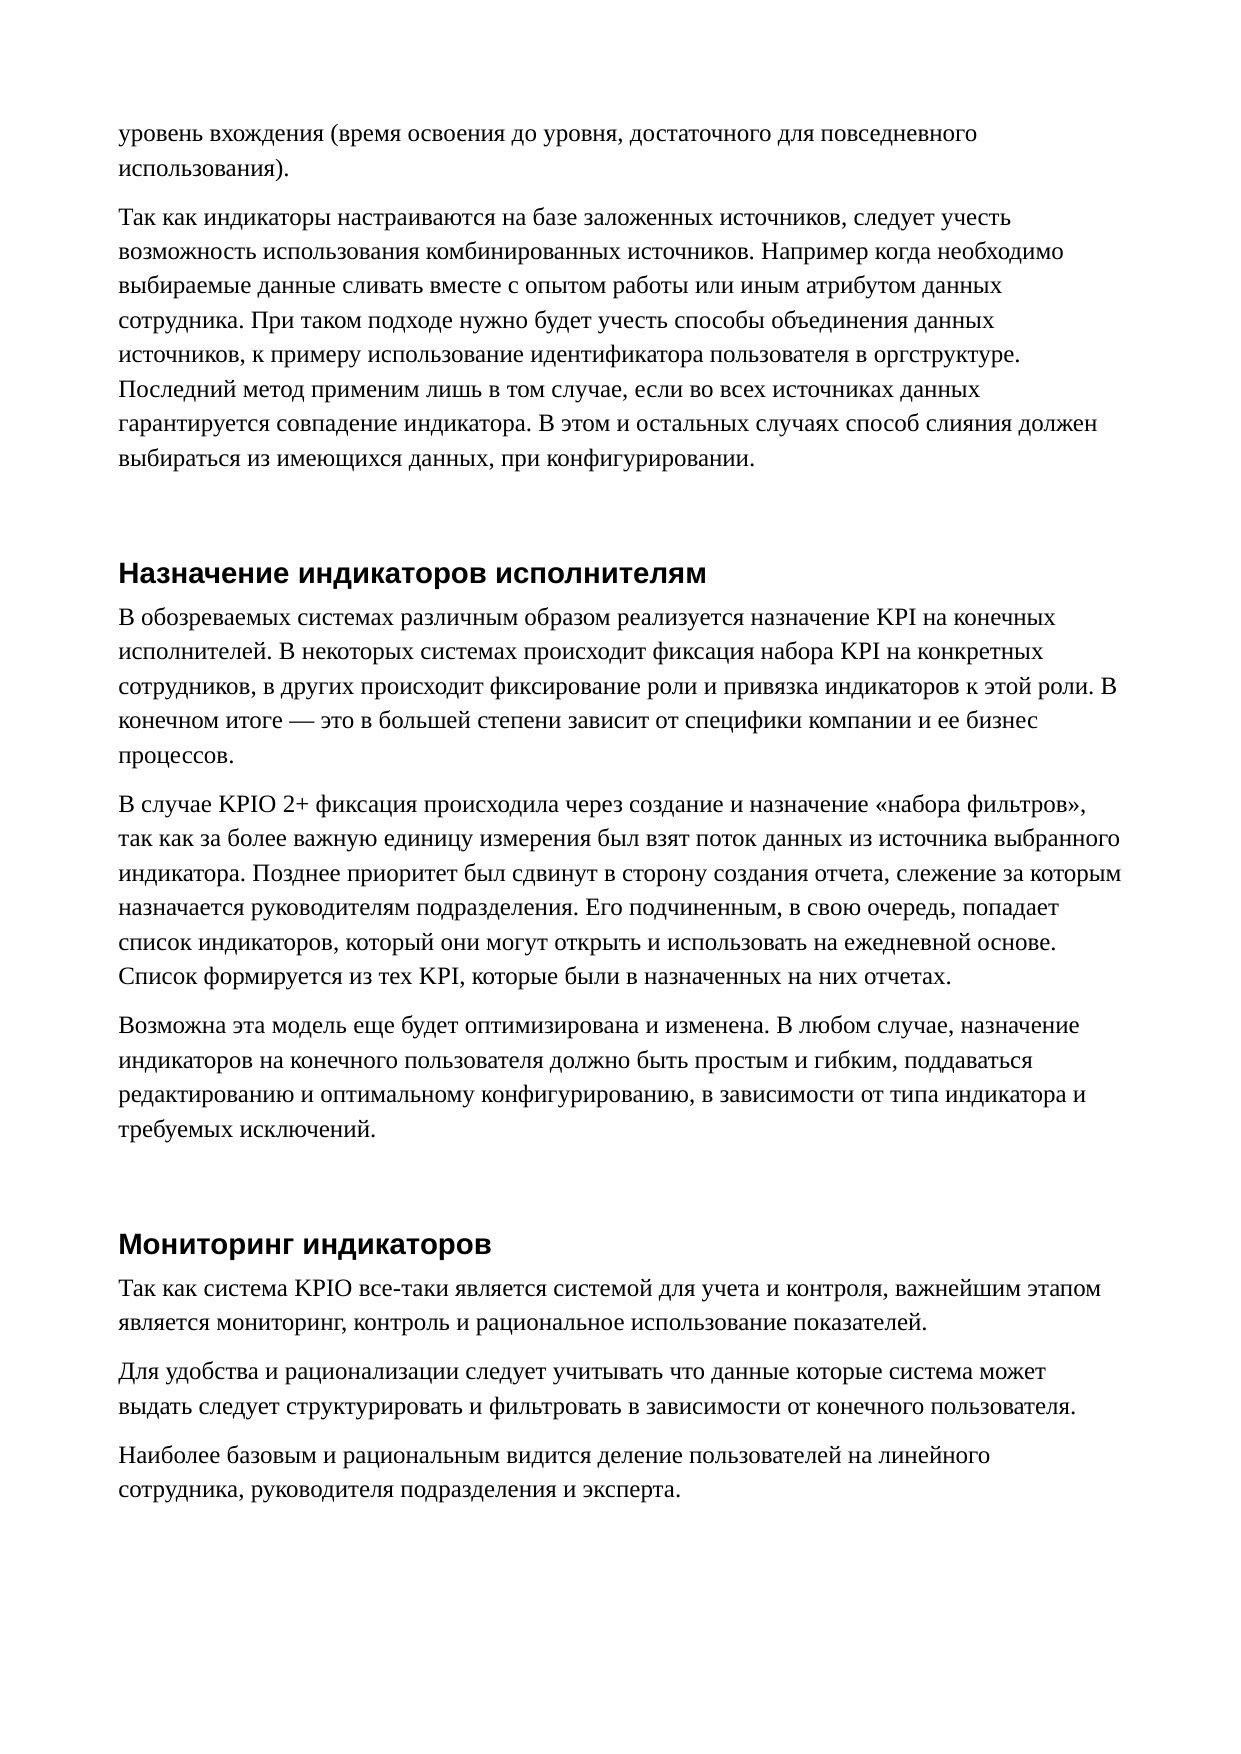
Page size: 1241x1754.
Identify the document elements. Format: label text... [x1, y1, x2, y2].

text В случае KPIO 2+ фиксация происходила через создание и назначение «набора фильтров», так как за более важную единицу измерения был взят поток данных из источника выбранного индикатора. Позднее приоритет был сдвинут в сторону создания отчета, слежение за которым назначается руководителям подразделения. Его подчиненным, в свою очередь, попадает список индикаторов, который они могут открыть и использовать на ежедневной основе. Список формируется из тех KPI, которые были в назначенных на них отчетах. [118, 789, 1122, 990]
subtitle Мониторинг индикаторов [118, 1227, 1122, 1260]
text Возможна эта модель еще будет оптимизирована и изменена. В любом случае, назначение индикаторов на конечного пользователя должно быть простым и гибким, поддаваться редактированию и оптимальному конфигурированию, в зависимости от типа индикатора и требуемых исключений. [118, 1010, 1122, 1143]
text Так как система KPIO все-таки является системой для учета и контроля, важнейшим этапом является мониторинг, контроль и рациональное использование показателей. [118, 1273, 1122, 1336]
text уровень вхождения (время освоения до уровня, достаточного для повседневного использования). [118, 118, 1122, 181]
text Наиболее базовым и рациональным видится деление пользователей на линейного сотрудника, руководителя подразделения и эксперта. [118, 1440, 1122, 1503]
text В обозреваемых системах различным образом реализуется назначение KPI на конечных исполнителей. В некоторых системах происходит фиксация набора KPI на конкретных сотрудников, в других происходит фиксирование роли и привязка индикаторов к этой роли. В конечном итоге — это в большей степени зависит от специфики компании и ее бизнес процессов. [118, 602, 1122, 769]
text Для удобства и рационализации следует учитывать что данные которые система может выдать следует структурировать и фильтровать в зависимости от конечного пользователя. [118, 1356, 1122, 1419]
text Так как индикаторы настраиваются на базе заложенных источников, следует учесть возможность использования комбинированных источников. Например когда необходимо выбираемые данные сливать вместе с опытом работы или иным атрибутом данных сотрудника. При таком подходе нужно будет учесть способы объединения данных источников, к примеру использование идентификатора пользователя в оргструктуре. Последний метод применим лишь в том случае, если во всех источниках данных гарантируется совпадение индикатора. В этом и остальных случаях способ слияния должен выбираться из имеющихся данных, при конфигурировании. [118, 202, 1122, 472]
subtitle Назначение индикаторов исполнителям [118, 556, 1122, 589]
